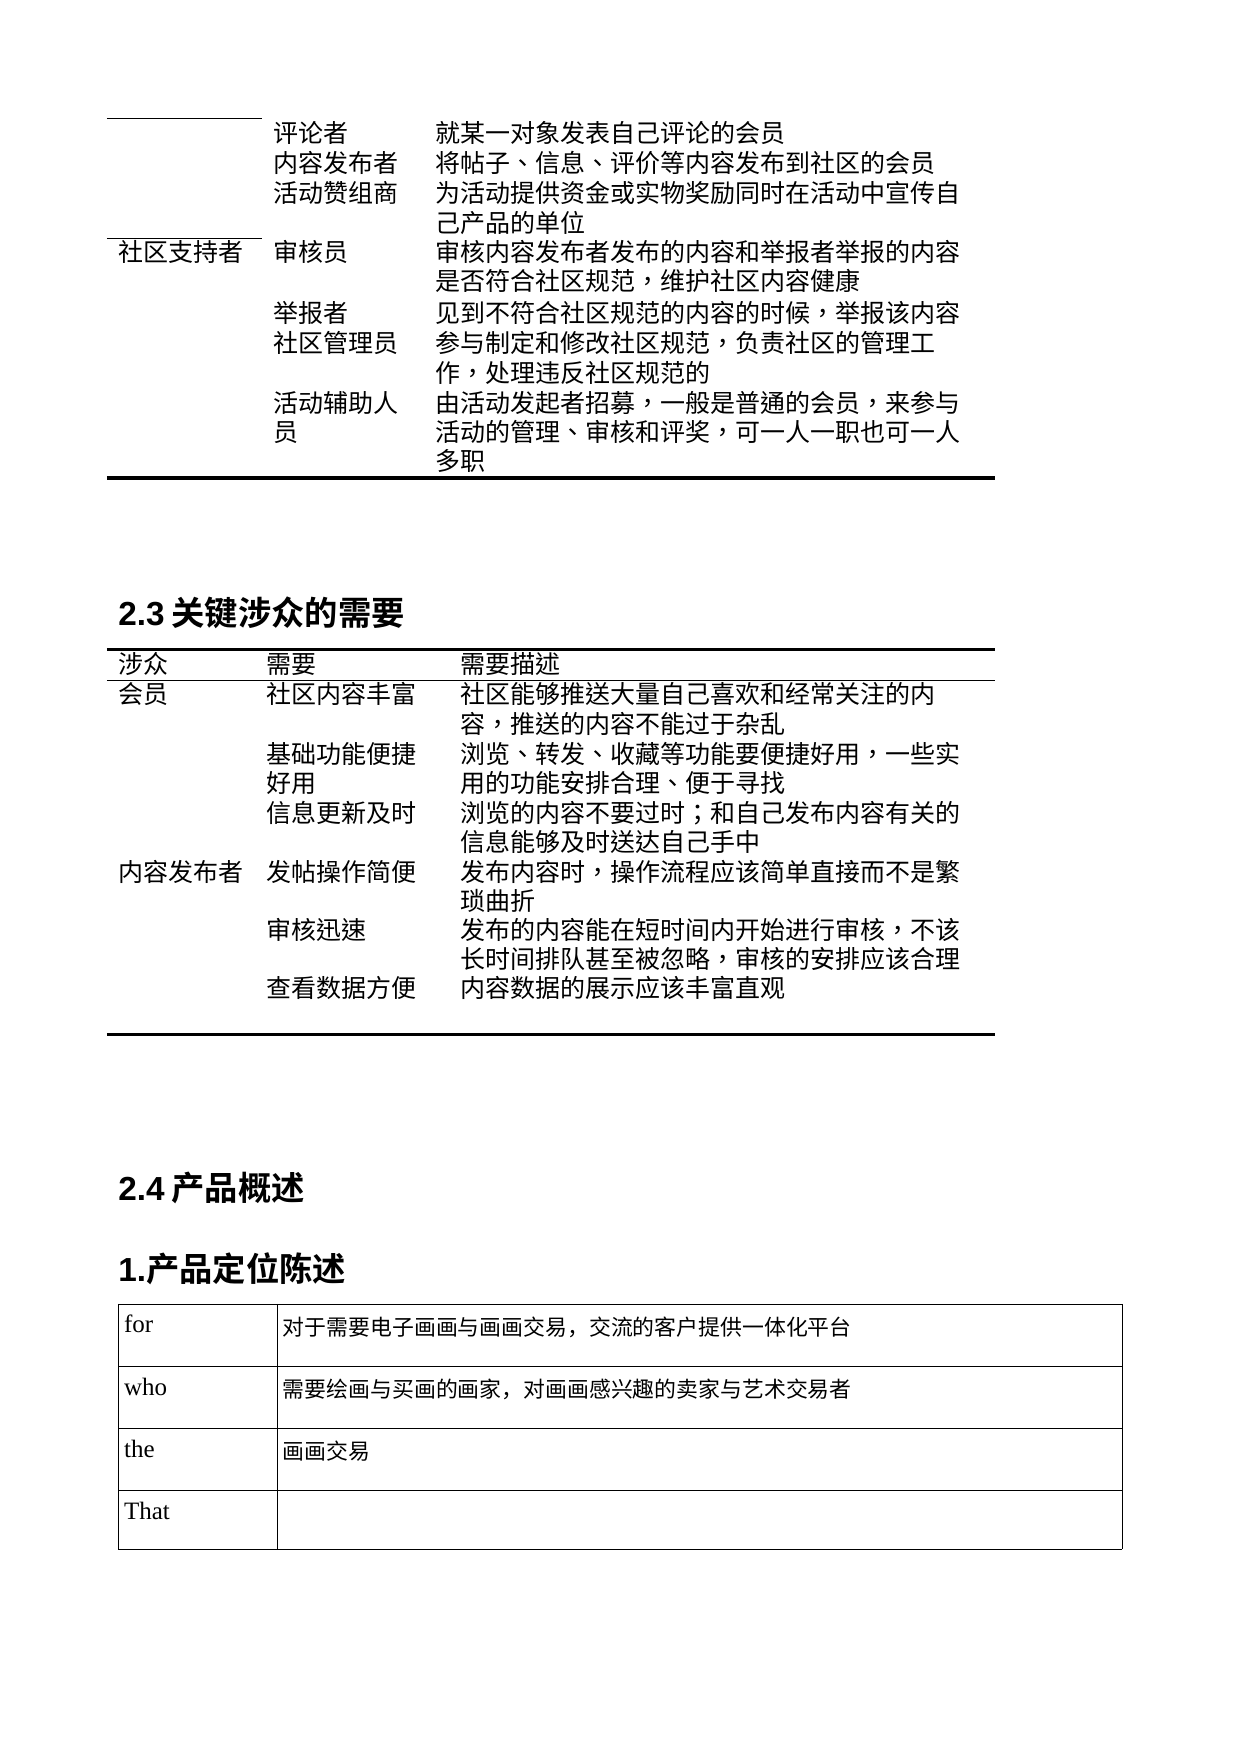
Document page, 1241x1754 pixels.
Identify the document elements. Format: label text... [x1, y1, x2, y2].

table_cell 浏览、转发、收藏等功能要便捷好用，一些实用的功能安排合理、便于寻找 [449, 739, 994, 798]
table_cell 发布的内容能在短时间内开始进行审核，不该长时间排队甚至被忽略，审核的安排应该合理 [449, 916, 994, 974]
table_cell who [119, 1367, 277, 1428]
table_cell That [119, 1491, 277, 1549]
table_cell 画画交易 [278, 1429, 1122, 1490]
table_cell 内容数据的展示应该丰富直观 [449, 975, 994, 1004]
table_cell [449, 1004, 994, 1032]
table_cell [107, 1004, 255, 1032]
table_cell 浏览的内容不要过时；和自己发布内容有关的信息能够及时送达自己手中 [449, 799, 994, 858]
table_cell 参与制定和修改社区规范，负责社区的管理工作，处理违反社区规范的 [424, 329, 994, 388]
table_cell 社区支持者 [107, 239, 262, 476]
table_cell 将帖子、信息、评价等内容发布到社区的会员 [424, 148, 994, 178]
table_cell 由活动发起者招募，一般是普通的会员，来参与活动的管理、审核和评奖，可一人一职也可一人多职 [424, 388, 994, 476]
table_cell 活动辅助人员 [262, 388, 424, 476]
table_cell 基础功能便捷好用 [255, 739, 449, 798]
subtitle 2.4产品概述 [118, 1161, 1122, 1210]
table_header 对于需要电子画画与画画交易，交流的客户提供一体化平台 [278, 1305, 1122, 1366]
table_cell 内容发布者 [262, 148, 424, 178]
table_cell [107, 916, 255, 974]
table_cell 举报者 [262, 296, 424, 328]
table_header 需要 [255, 651, 449, 680]
subtitle 1.产品定位陈述 [118, 1243, 1122, 1291]
table_header 需要描述 [449, 651, 994, 680]
table_cell 审核内容发布者发布的内容和举报者举报的内容是否符合社区规范，维护社区内容健康 [424, 238, 994, 296]
table_cell 会员 [107, 681, 255, 858]
table_cell 发帖操作简便 [255, 858, 449, 916]
table_cell 见到不符合社区规范的内容的时候，举报该内容 [424, 296, 994, 328]
table_cell 社区内容丰富 [255, 681, 449, 739]
subtitle 2.3关键涉众的需要 [118, 587, 1122, 635]
table_cell [278, 1491, 1122, 1549]
table_cell 信息更新及时 [255, 799, 449, 858]
table_cell 发布内容时，操作流程应该简单直接而不是繁琐曲折 [449, 858, 994, 916]
table_cell [255, 1004, 449, 1032]
table_cell 需要绘画与买画的画家，对画画感兴趣的卖家与艺术交易者 [278, 1367, 1122, 1428]
table_cell 评论者 [262, 118, 424, 148]
table_cell 就某一对象发表自己评论的会员 [424, 118, 994, 148]
table_cell 查看数据方便 [255, 975, 449, 1004]
table_cell 内容发布者 [107, 858, 255, 916]
table_cell 社区管理员 [262, 329, 424, 388]
table_cell the [119, 1429, 277, 1490]
table_cell [107, 975, 255, 1004]
table_cell 审核迅速 [255, 916, 449, 974]
table_cell 为活动提供资金或实物奖励同时在活动中宣传自己产品的单位 [424, 179, 994, 238]
table_header 涉众 [107, 651, 255, 680]
table_cell 审核员 [262, 238, 424, 296]
table_cell 活动赞组商 [262, 179, 424, 238]
table_header for [119, 1305, 277, 1366]
table_cell 社区能够推送大量自己喜欢和经常关注的内容，推送的内容不能过于杂乱 [449, 681, 994, 739]
